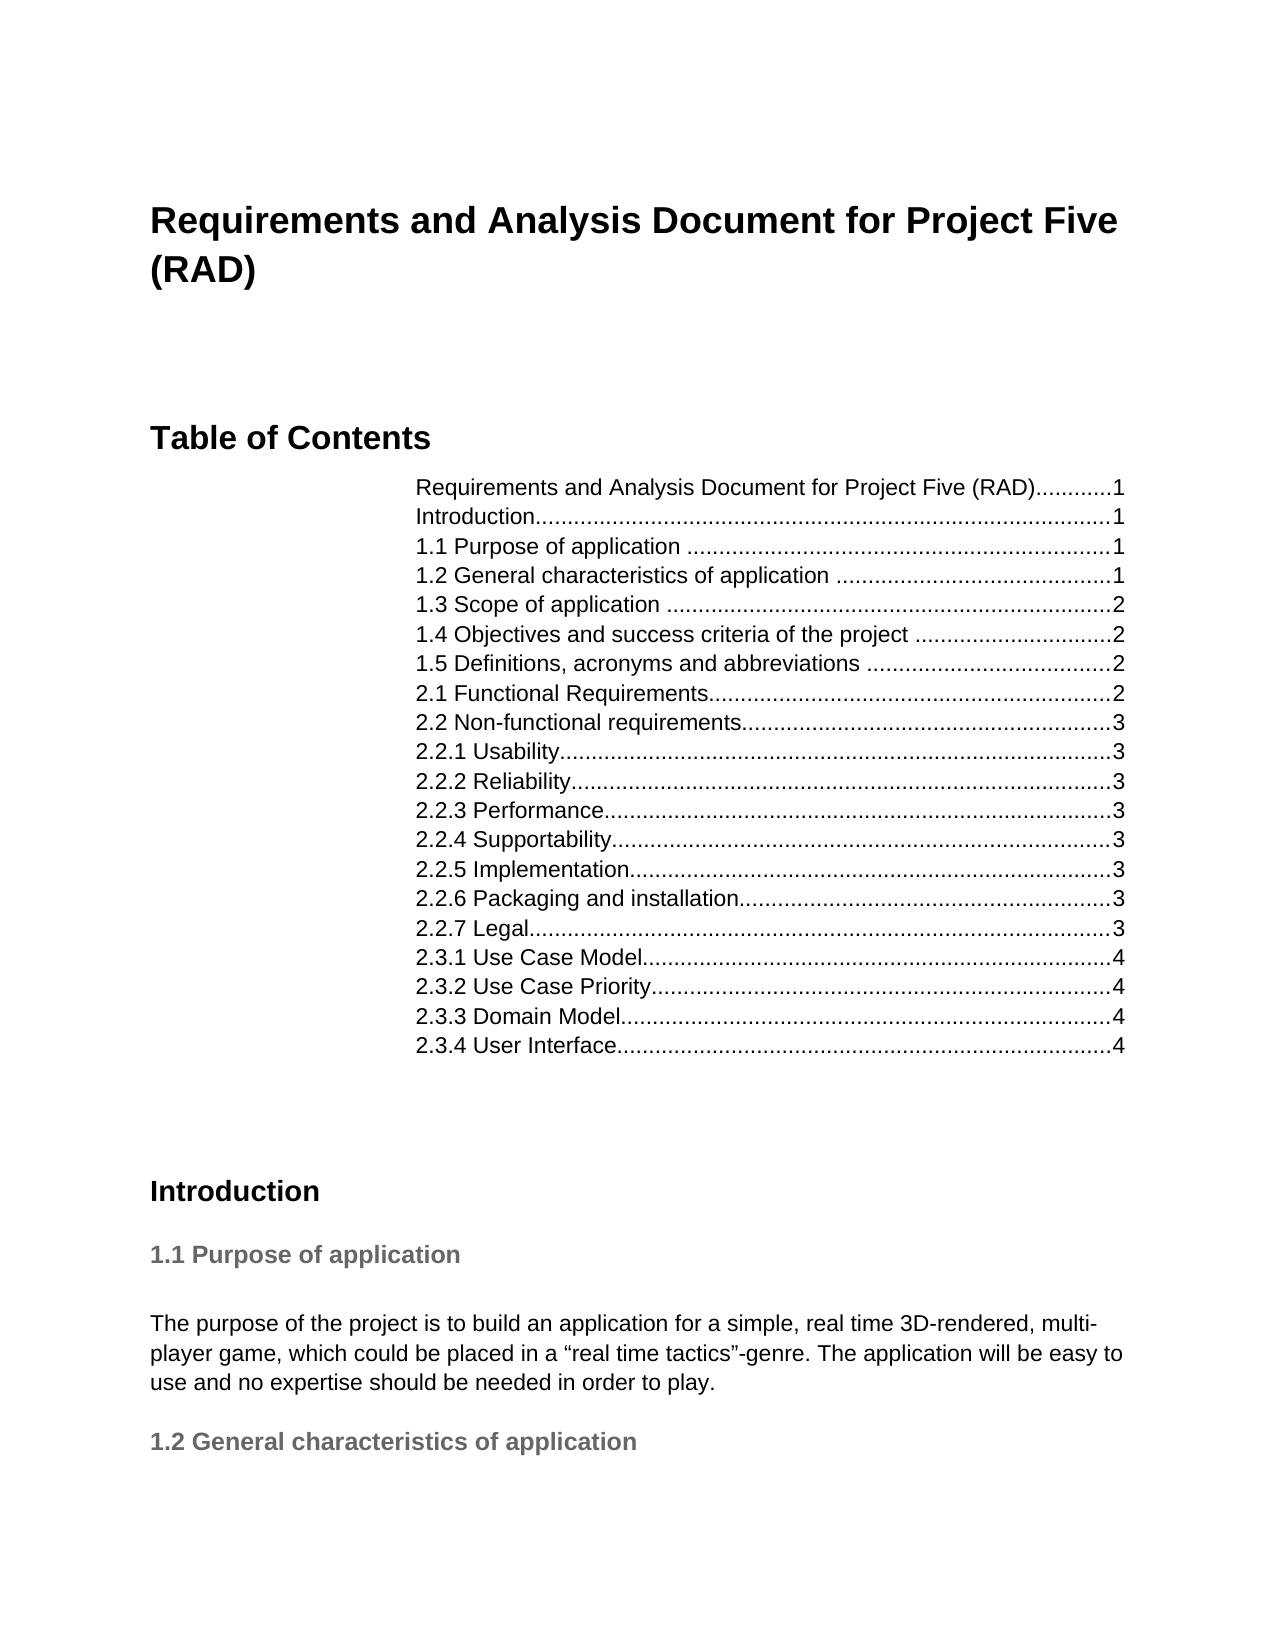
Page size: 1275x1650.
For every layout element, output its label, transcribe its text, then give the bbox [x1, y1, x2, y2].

text 2.3.1 Use Case Model 4 [415, 945, 1125, 970]
text 1.5 Definitions, acronyms and abbreviations 2 [415, 651, 1125, 677]
subtitle Introduction [150, 1174, 1125, 1207]
text 1.3 Scope of application 2 [415, 592, 1125, 618]
text The purpose of the project is to build an application for a simple, real time 3D-rendered, multi-player game, which could be placed in a “real time tactics”-genre. The application will be easy to use and no expertise should be needed in order to play. [150, 1282, 1125, 1395]
subtitle Requirements and Analysis Document for Project Five (RAD) [150, 200, 1125, 290]
text 2.2.7 Legal 3 [415, 915, 1125, 941]
text 2.3.4 User Interface 4 [415, 1033, 1125, 1058]
subtitle 1.1 Purpose of application [150, 1241, 1125, 1269]
text 2.2.1 Usability 3 [415, 739, 1125, 765]
text 2.2.4 Supportability 3 [415, 827, 1125, 853]
text 2.3.3 Domain Model 4 [415, 1003, 1125, 1029]
text 2.2.2 Reliability 3 [415, 768, 1125, 794]
text Introduction 1 [415, 504, 1125, 530]
subtitle Table of Contents [150, 419, 1125, 457]
text Requirements and Analysis Document for Project Five (RAD) 1 [415, 475, 1125, 500]
text 2.3.2 Use Case Priority 4 [415, 974, 1125, 1000]
text 2.2 Non-functional requirements 3 [415, 710, 1125, 735]
subtitle 1.2 General characteristics of application [150, 1428, 1125, 1456]
text 2.2.6 Packaging and installation 3 [415, 886, 1125, 912]
text 1.4 Objectives and success criteria of the project 2 [415, 622, 1125, 647]
text 2.2.5 Implementation 3 [415, 857, 1125, 882]
text 1.1 Purpose of application 1 [415, 533, 1125, 559]
text 2.2.3 Performance 3 [415, 798, 1125, 823]
text 2.1 Functional Requirements 2 [415, 680, 1125, 706]
text 1.2 General characteristics of application 1 [415, 563, 1125, 588]
